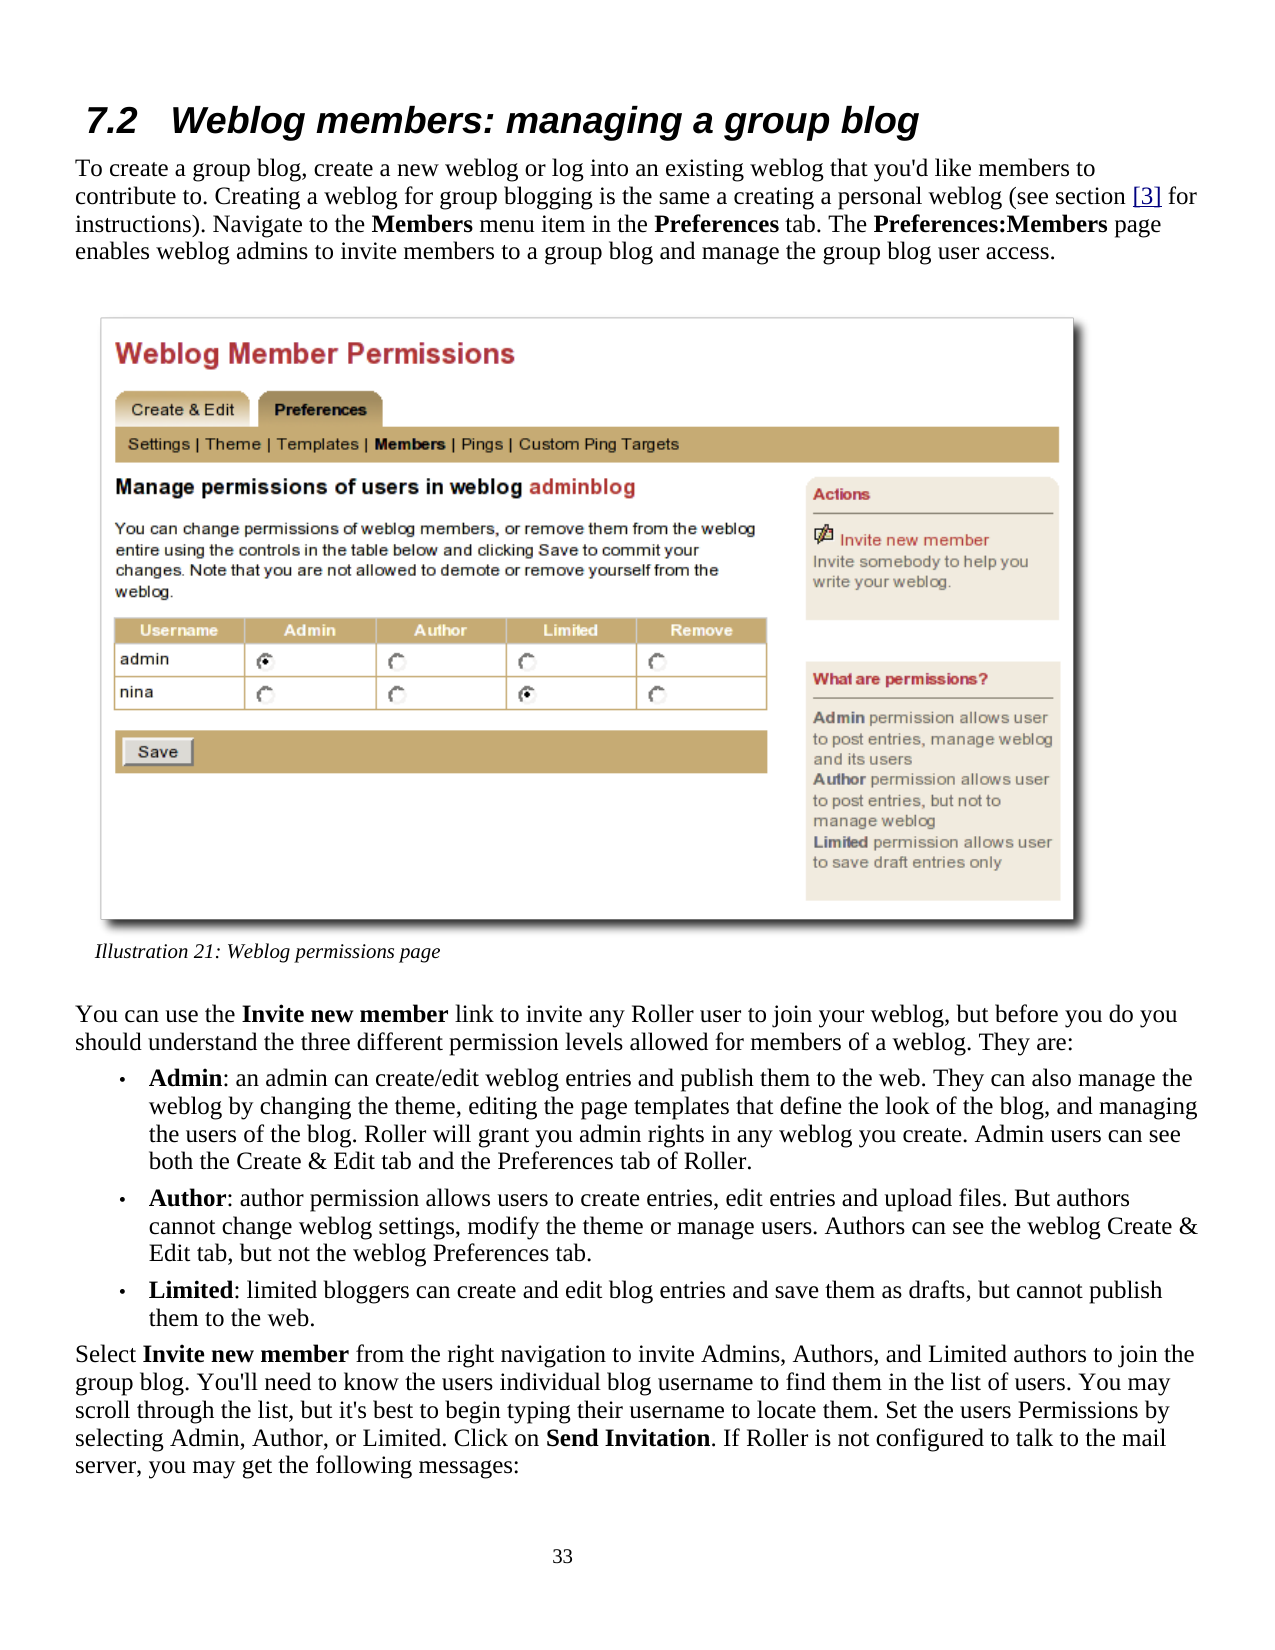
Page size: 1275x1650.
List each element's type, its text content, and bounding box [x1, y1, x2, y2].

subtitle Weblog members: managing a group blog [75, 100, 1200, 142]
text You can use the Invite new member link to invite any Roller user to join your weblog, but before you do you should understand the three different permission levels allowed for members of a weblog. They are: [75, 1000, 1200, 1055]
list Admin: an admin can create/edit weblog entries and publish them to the web. They can also manage the weblog by changing the theme, editing the page templates that define the look of the blog, and managing the users of the blog. Roller will grant you admin rights in any weblog you create. Admin users can see both the Create & Edit tab and the Preferences tab of Roller. [119, 1064, 1200, 1175]
list Author: author permission allows users to create entries, edit entries and upload files. But authors cannot change weblog settings, modify the theme or manage users. Authors can see the weblog Create & Edit tab, but not the weblog Preferences tab. [119, 1184, 1200, 1267]
list Limited: limited bloggers can create and edit blog entries and save them as drafts, but cannot publish them to the web. [119, 1276, 1200, 1332]
text Select Invite new member from the right navigation to invite Admins, Authors, and Limited authors to join the group blog. You'll need to know the users individual blog username to find them in the list of users. You may scroll through the list, but it's best to begin typing their username to locate them. Set the users Permissions by selecting Admin, Author, or Limited. Click on Send Invitation. If Roller is not configured to talk to the mail server, you may get the following messages: [75, 1341, 1200, 1479]
text To create a group blog, create a new weblog or log into an existing weblog that you'd like members to contribute to. Creating a weblog for group blogging is the same a creating a personal weblog (see section [3] for instructions). Navigate to the Members menu item in the Preferences tab. The Preferences:Members page enables weblog admins to invite members to a group blog and manage the group blog user access. [75, 154, 1200, 265]
text Illustration 21: Weblog permissions page [94, 941, 1094, 963]
picture [94, 311, 1095, 941]
